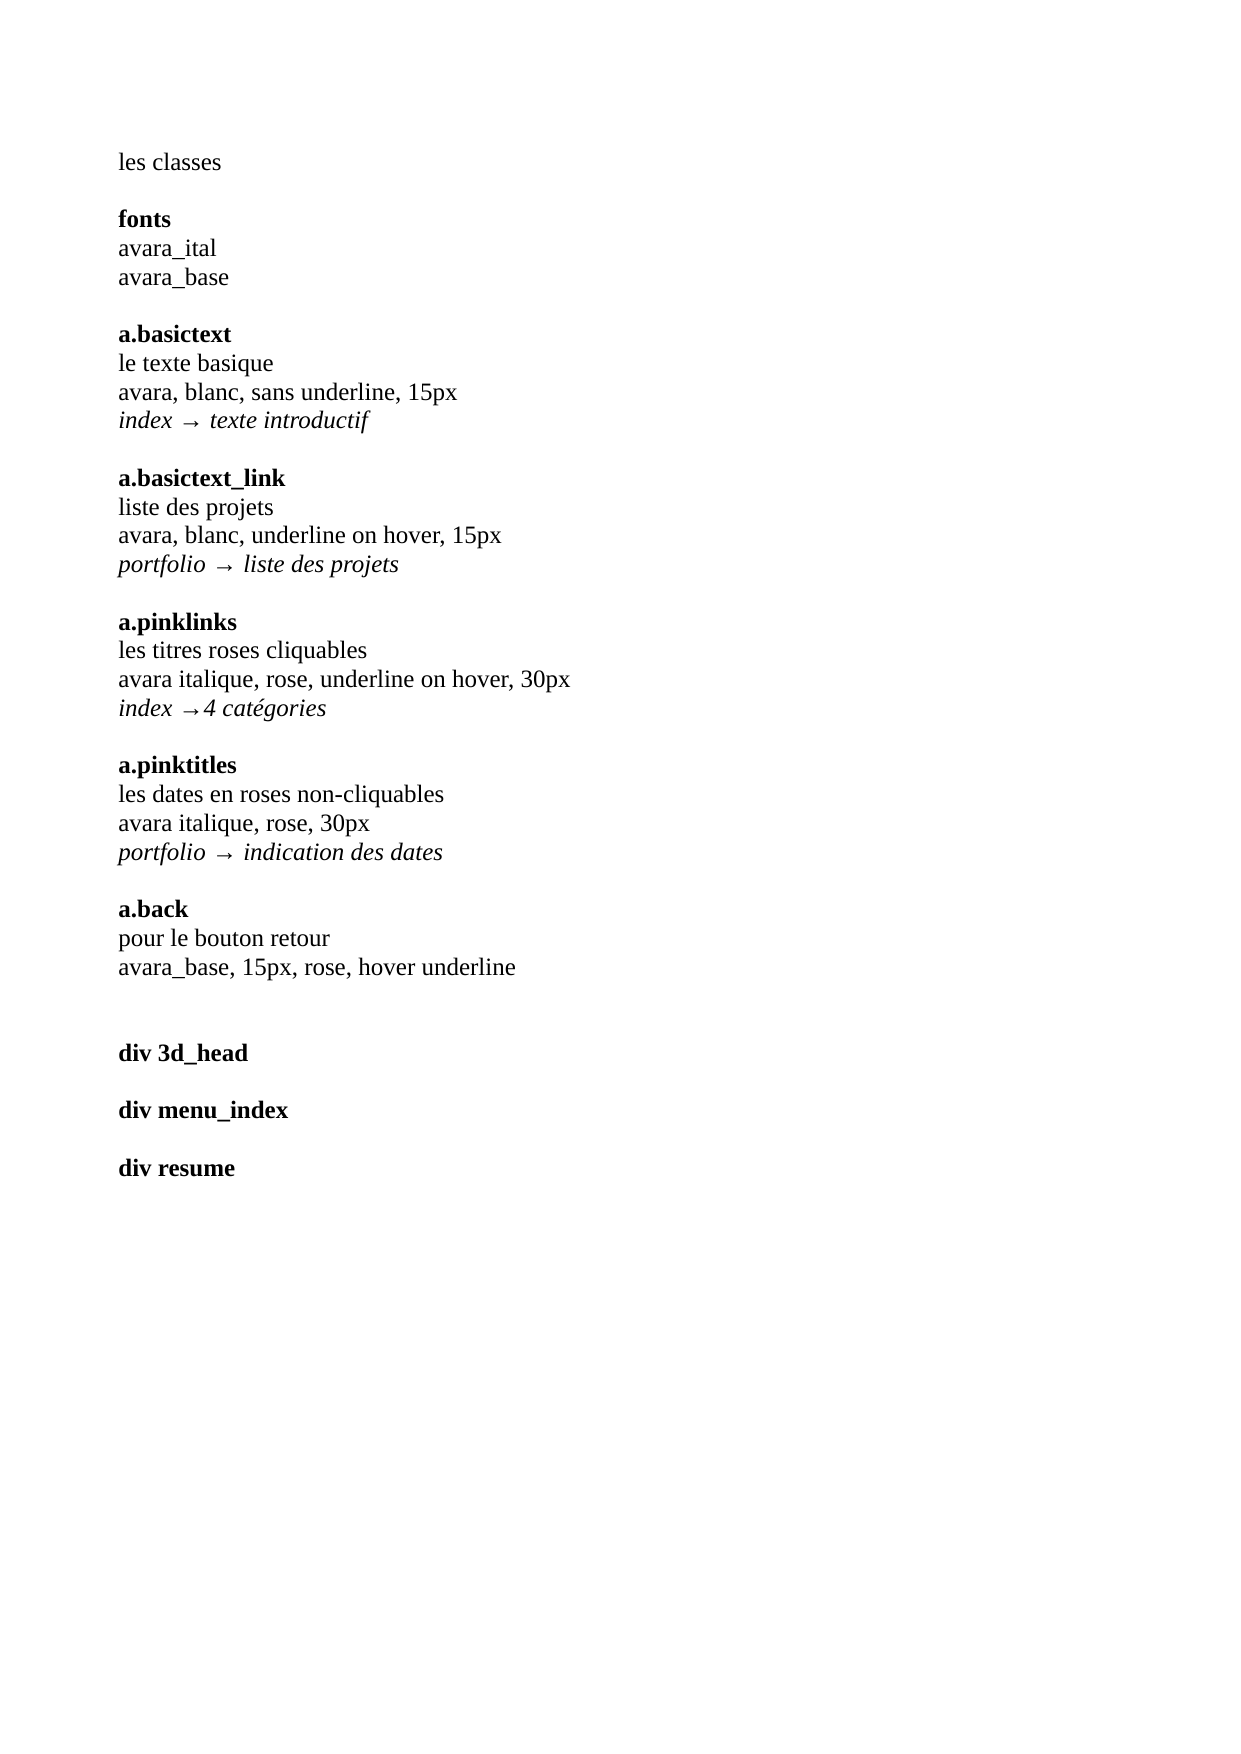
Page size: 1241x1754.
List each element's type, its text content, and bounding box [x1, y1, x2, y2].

text avara_ital [118, 233, 1122, 262]
text portfolio → indication des dates [118, 837, 1122, 866]
text les dates en roses non-cliquables [118, 779, 1122, 808]
text les titres roses cliquables [118, 636, 1122, 664]
text portfolio → liste des projets [118, 549, 1122, 578]
text pour le bouton retour [118, 923, 1122, 952]
text liste des projets [118, 492, 1122, 521]
text avara_base, 15px, rose, hover underline [118, 952, 1122, 981]
text les classes [118, 147, 1122, 176]
text index → texte introductif [118, 406, 1122, 434]
text avara italique, rose, 30px [118, 808, 1122, 837]
text index →4 catégories [118, 693, 1122, 722]
text div resume [118, 1153, 1122, 1182]
text a.basictext_link [118, 463, 1122, 492]
text fonts [118, 204, 1122, 233]
text le texte basique [118, 348, 1122, 377]
text div 3d_head [118, 1038, 1122, 1067]
text avara, blanc, underline on hover, 15px [118, 521, 1122, 549]
text avara, blanc, sans underline, 15px [118, 377, 1122, 406]
text a.basictext [118, 319, 1122, 348]
text a.back [118, 894, 1122, 923]
text a.pinklinks [118, 607, 1122, 636]
text a.pinktitles [118, 751, 1122, 779]
text avara_base [118, 262, 1122, 291]
text avara italique, rose, underline on hover, 30px [118, 664, 1122, 693]
text div menu_index [118, 1096, 1122, 1124]
